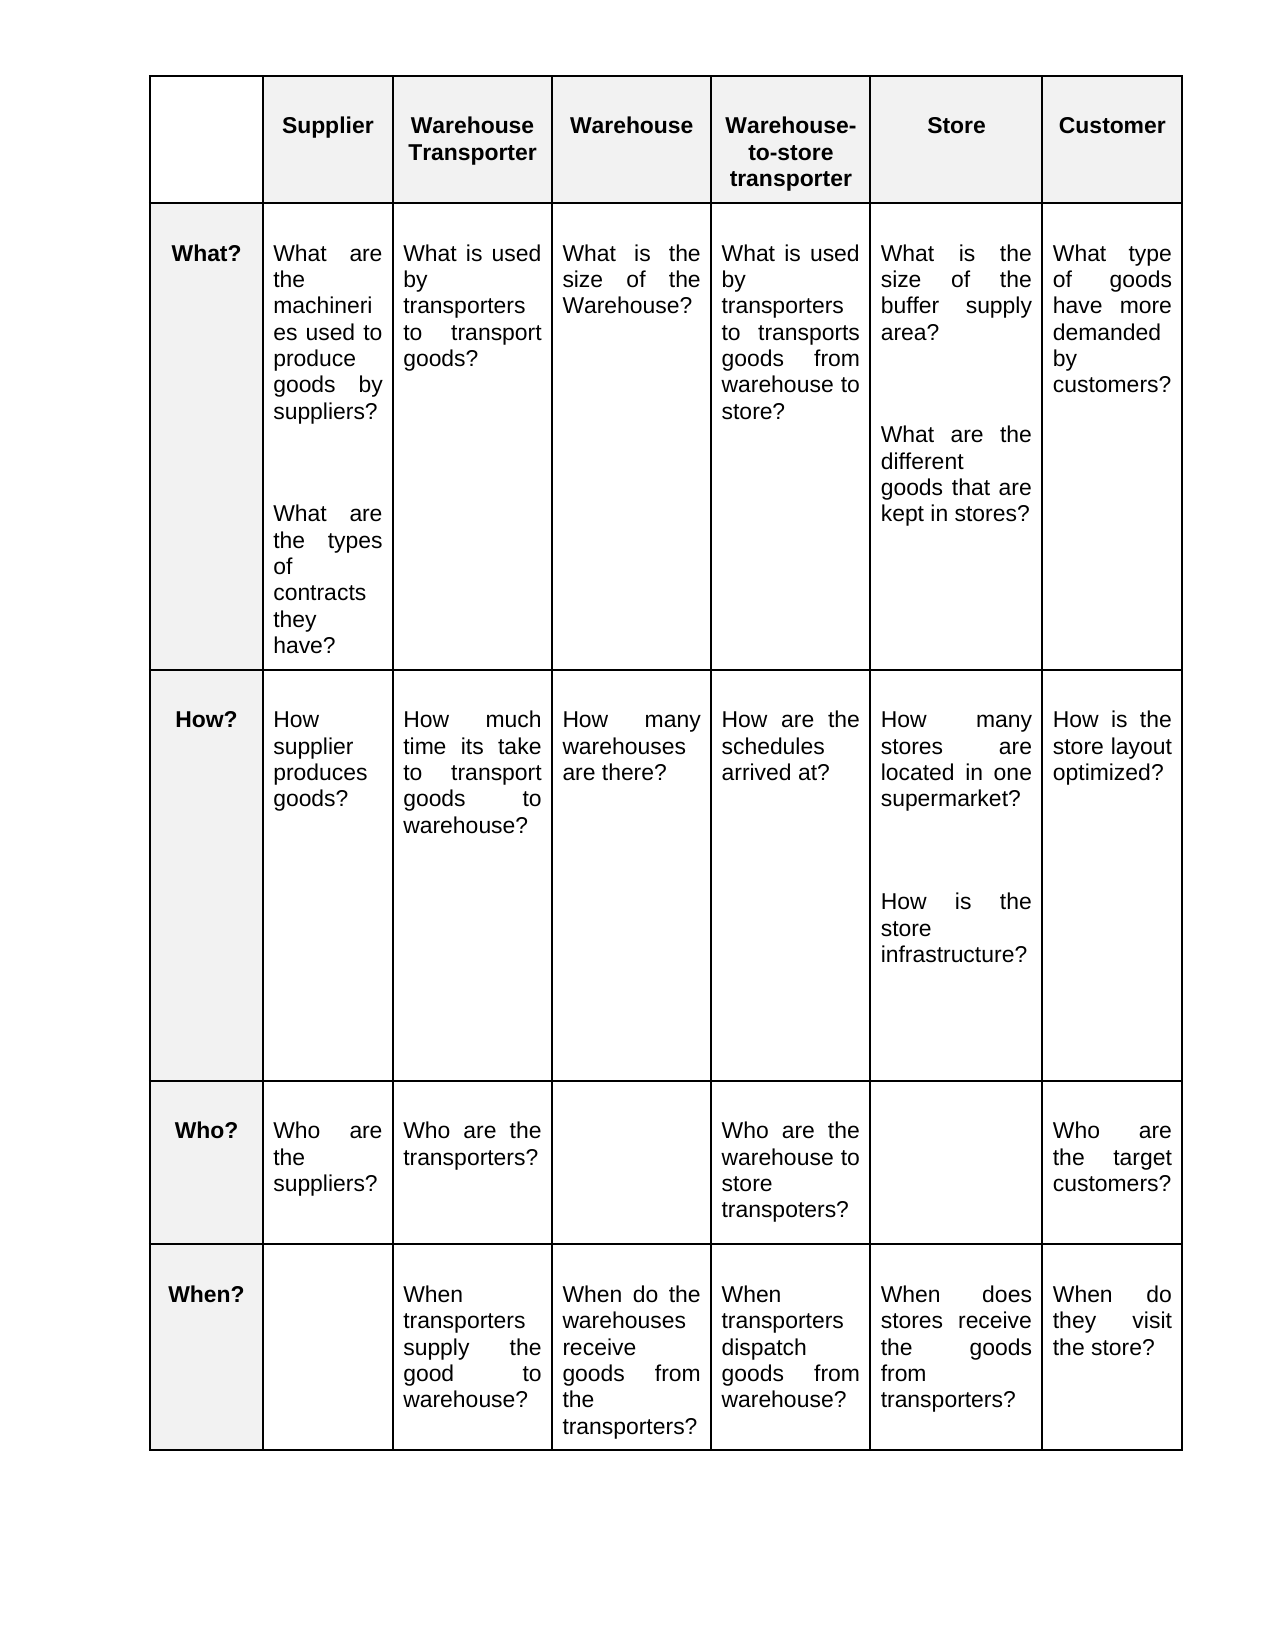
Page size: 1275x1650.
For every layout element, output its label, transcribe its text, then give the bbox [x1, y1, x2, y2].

table_cell How? [151, 671, 262, 1080]
table_cell How many stores are located in one supermarket? How is the store infrastructure? [871, 671, 1041, 1080]
table_header Store [871, 77, 1041, 202]
table_cell How many warehouses are there? [553, 671, 710, 1080]
table_cell How is the store layout optimized? [1043, 671, 1181, 1080]
table_cell How supplier produces goods? [264, 671, 392, 1080]
table_cell Who are the transporters? [394, 1082, 551, 1243]
table_cell How are the schedules arrived at? [712, 671, 869, 1080]
table_cell What is the size of the Warehouse? [553, 204, 710, 669]
table_cell When transporters dispatch goods from warehouse? [712, 1245, 869, 1449]
table_cell Who are the target customers? [1043, 1082, 1181, 1243]
table_cell What is the size of the buffer supply area? What are the different goods that are kept in stores? [871, 204, 1041, 669]
table_cell When do the warehouses receive goods from the transporters? [553, 1245, 710, 1449]
table_header Supplier [264, 77, 392, 202]
table_cell When transporters supply the good to warehouse? [394, 1245, 551, 1449]
table_cell Who? [151, 1082, 262, 1243]
table_cell Who are the warehouse to store transpoters? [712, 1082, 869, 1243]
table_cell How much time its take to transport goods to warehouse? [394, 671, 551, 1080]
table_cell What? [151, 204, 262, 669]
table_header [151, 77, 262, 202]
table_cell What are the machineries used to produce goods by suppliers? What are the types of contracts they have? [264, 204, 392, 669]
table_cell [871, 1082, 1041, 1243]
table_cell Who are the suppliers? [264, 1082, 392, 1243]
table_header Warehouse-to-store transporter [712, 77, 869, 202]
table_cell What is used by transporters to transports goods from warehouse to store? [712, 204, 869, 669]
table_cell What type of goods have more demanded by customers? [1043, 204, 1181, 669]
table_header Warehouse Transporter [394, 77, 551, 202]
table_header Customer [1043, 77, 1181, 202]
table_cell When? [151, 1245, 262, 1449]
table_cell When does stores receive the goods from transporters? [871, 1245, 1041, 1449]
table_cell [553, 1082, 710, 1243]
table_cell [264, 1245, 392, 1449]
table_header Warehouse [553, 77, 710, 202]
table_cell When do they visit the store? [1043, 1245, 1181, 1449]
table_cell What is used by transporters to transport goods? [394, 204, 551, 669]
